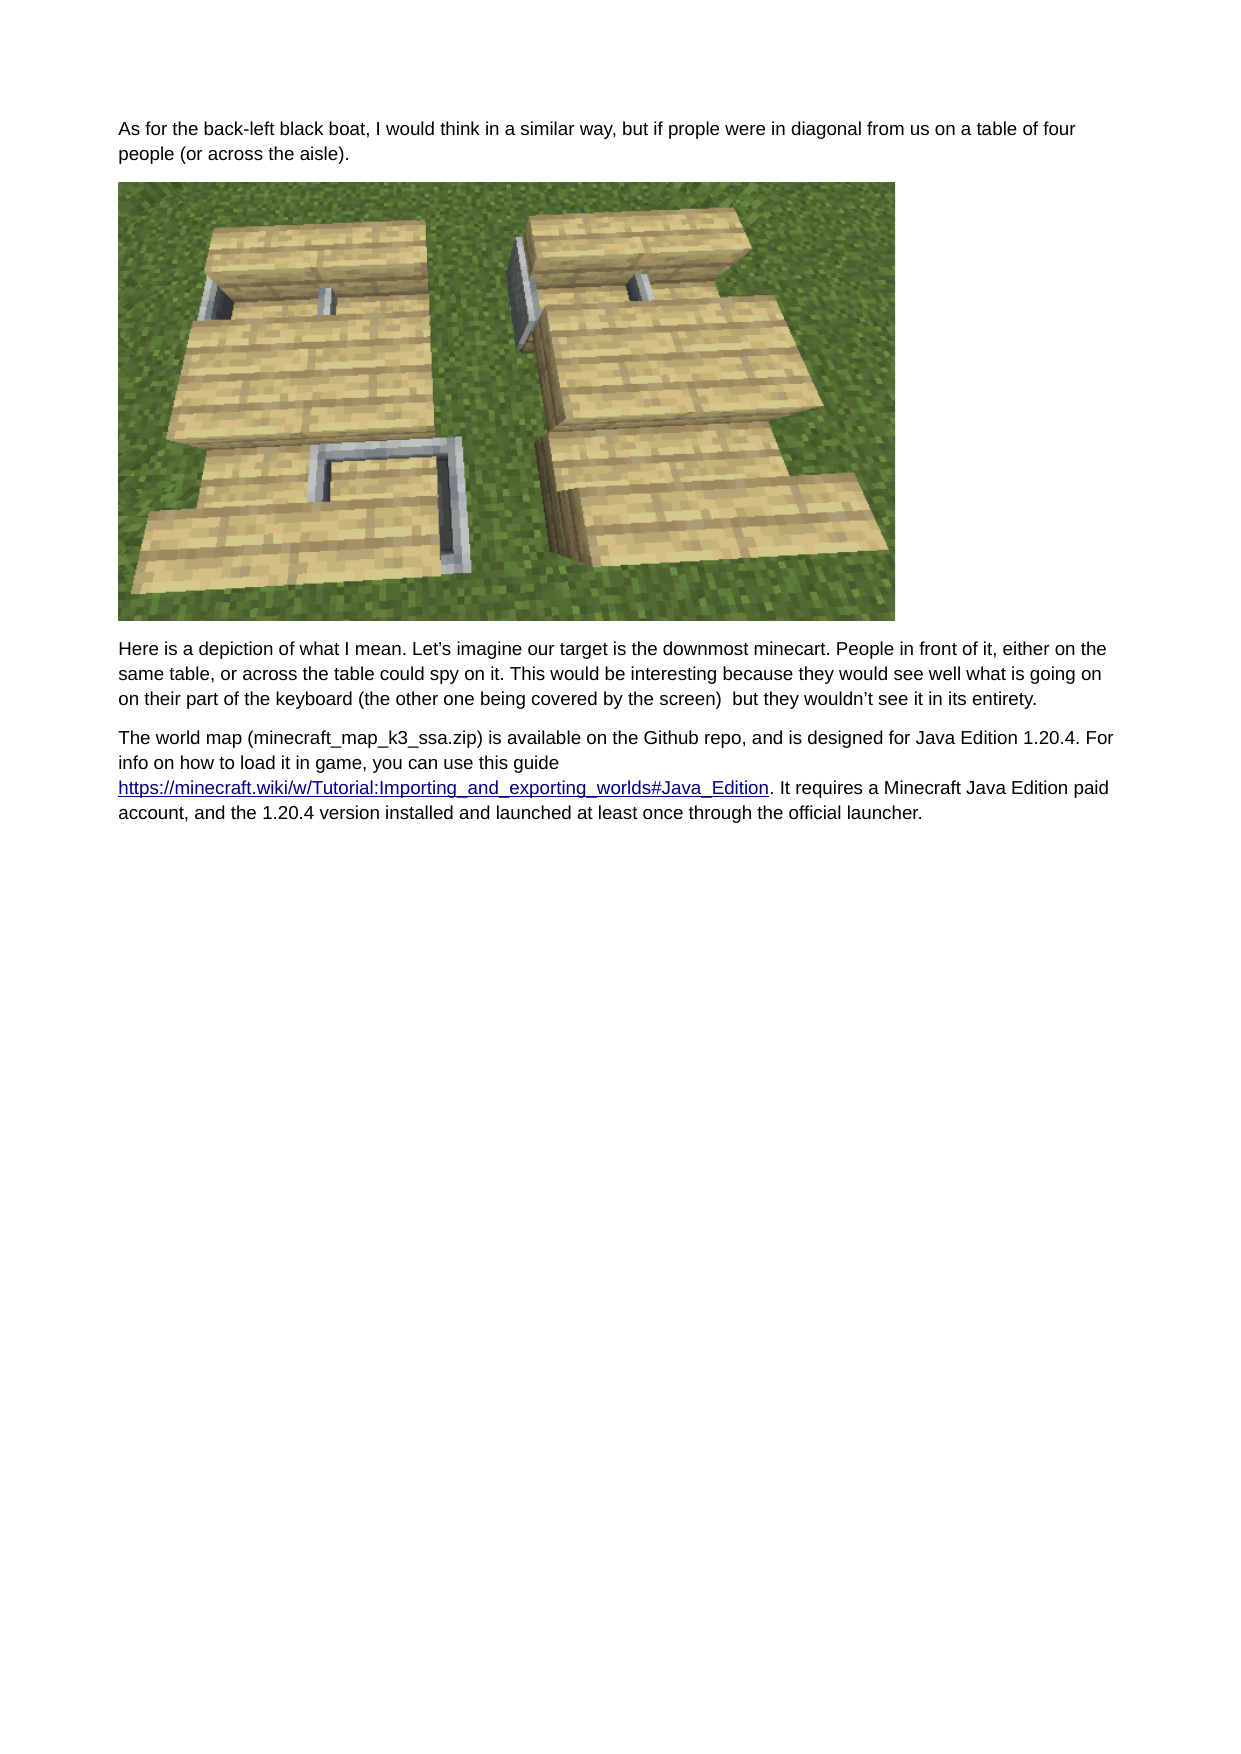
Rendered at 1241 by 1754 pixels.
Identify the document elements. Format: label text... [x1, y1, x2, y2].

text Here is a depiction of what I mean. Let’s imagine our target is the downmost minecart. People in front of it, either on the same table, or across the table could spy on it. This would be interesting because they would see well what is going on on their part of the keyboard (the other one being covered by the screen) but they wouldn’t see it in its entirety. [118, 638, 1122, 709]
picture [118, 182, 896, 621]
text As for the back-left black boat, I would think in a similar way, but if prople were in diagonal from us on a table of four people (or across the aisle). [118, 118, 1122, 164]
text The world map (minecraft_map_k3_ssa.zip) is available on the Github repo, and is designed for Java Edition 1.20.4. For info on how to load it in game, you can use this guide https://minecraft.wiki/w/Tutorial:Importing_and_exporting_worlds#Java_Edition. It requires a Minecraft Java Edition paid account, and the 1.20.4 version installed and launched at least once through the official launcher. [118, 727, 1122, 823]
